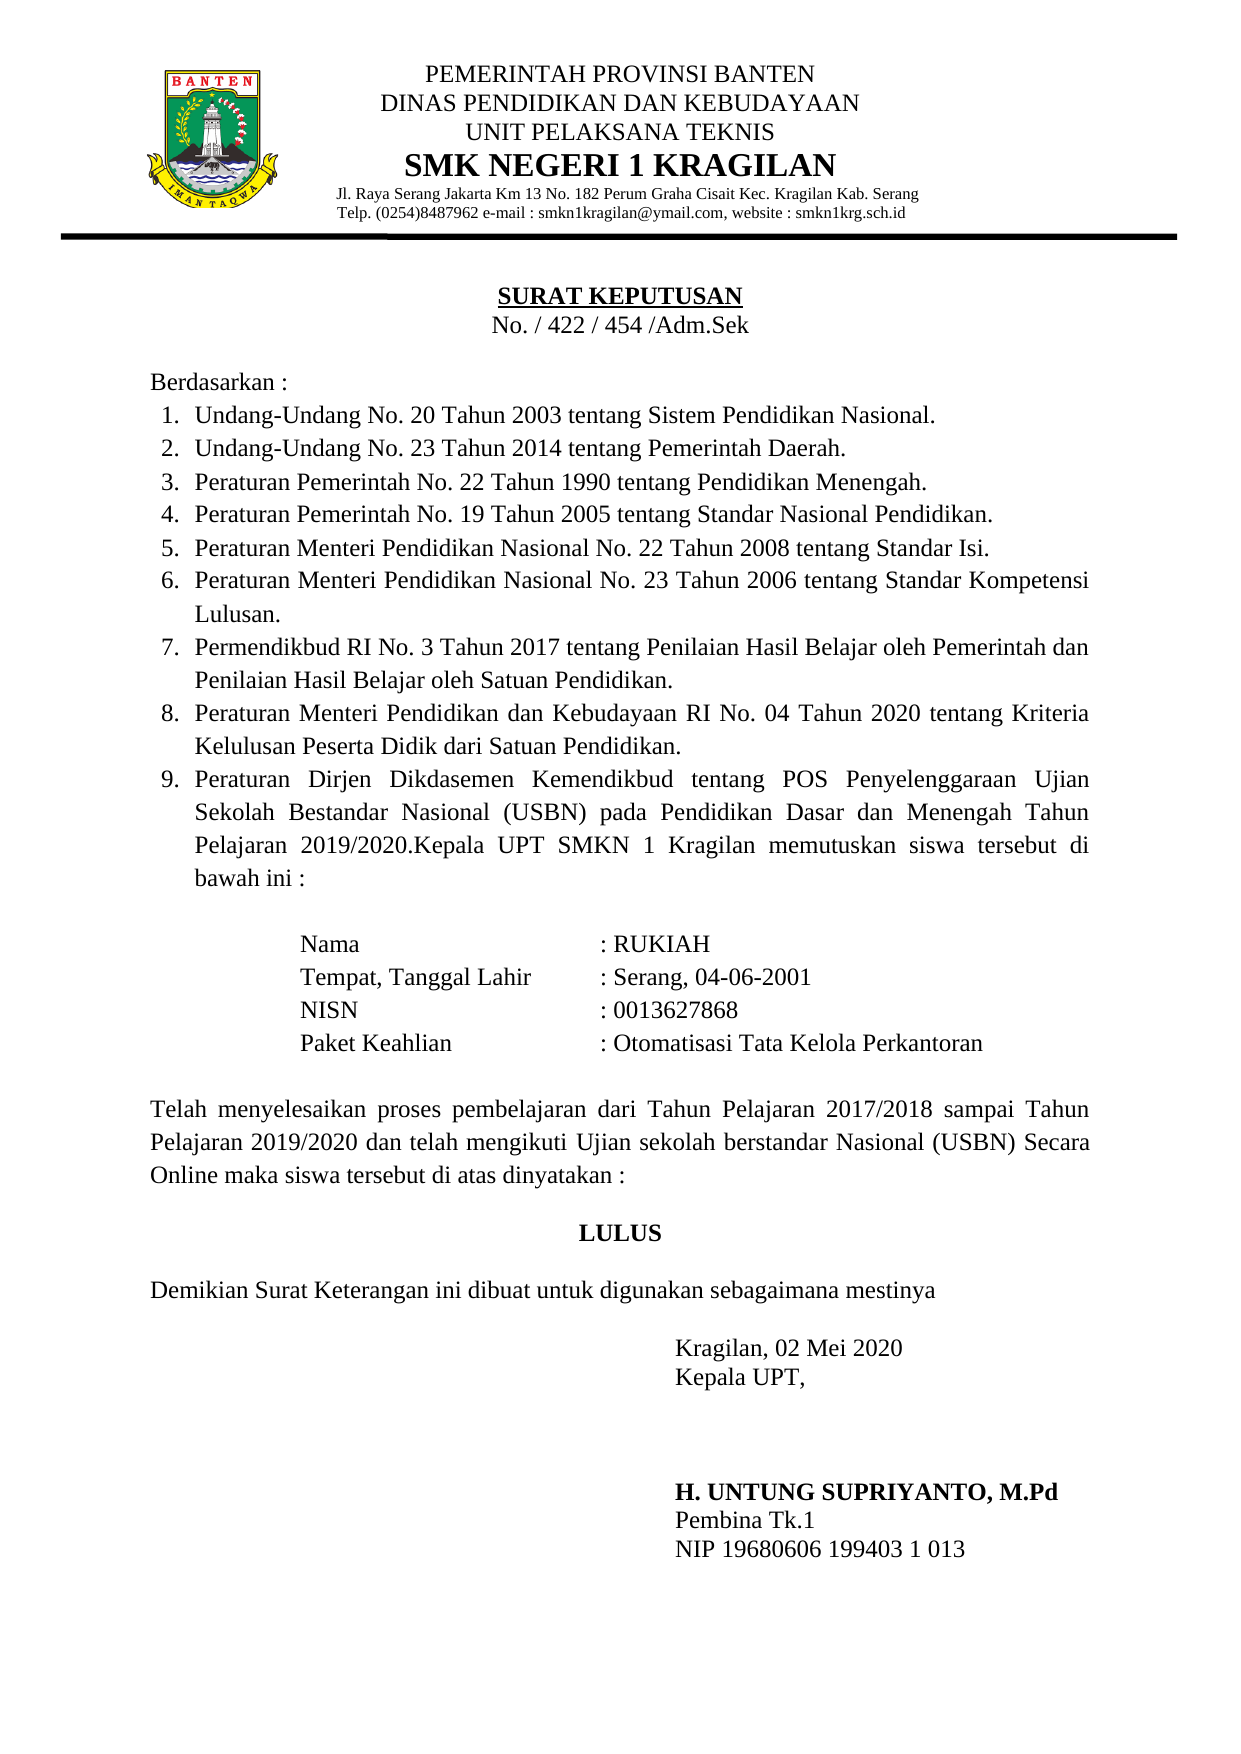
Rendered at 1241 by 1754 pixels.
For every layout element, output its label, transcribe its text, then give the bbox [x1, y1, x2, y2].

list Peraturan Pemerintah No. 22 Tahun 1990 tentang Pendidikan Menengah. [179, 467, 1090, 495]
text SURAT KEPUTUSAN [150, 281, 1090, 310]
list Peraturan Menteri Pendidikan Nasional No. 23 Tahun 2006 tentang Standar Kompetensi Lulusan. [179, 566, 1090, 627]
list Peraturan Menteri Pendidikan Nasional No. 22 Tahun 2008 tentang Standar Isi. [179, 533, 1090, 561]
text No. / 422 / 454 /Adm.Sek [150, 310, 1090, 339]
text H. UNTUNG SUPRIYANTO, M.Pd [150, 1477, 1090, 1506]
text Kragilan, 02 Mei 2020 [150, 1333, 1090, 1362]
picture [146, 70, 279, 208]
text Telah menyelesaikan proses pembelajaran dari Tahun Pelajaran 2017/2018 sampai Tahun Pelajaran 2019/2020 dan telah mengikuti Ujian sekolah berstandar Nasional (USBN) Secara Online maka siswa tersebut di atas dinyatakan : [150, 1094, 1090, 1189]
text Nama : RUKIAH [150, 929, 1090, 958]
text Demikian Surat Keterangan ini dibuat untuk digunakan sebagaimana mestinya [150, 1276, 1090, 1304]
text Berdasarkan : [150, 367, 1090, 396]
text Paket Keahlian : Otomatisasi Tata Kelola Perkantoran [150, 1028, 1090, 1057]
text LULUS [150, 1218, 1090, 1247]
list Peraturan Pemerintah No. 19 Tahun 2005 tentang Standar Nasional Pendidikan. [179, 499, 1090, 528]
text Tempat, Tanggal Lahir : Serang, 04-06-2001 [150, 962, 1090, 991]
list Peraturan Menteri Pendidikan dan Kebudayaan RI No. 04 Tahun 2020 tentang Kriteria Kelulusan Peserta Didik dari Satuan Pendidikan. [179, 698, 1090, 759]
list Undang-Undang No. 20 Tahun 2003 tentang Sistem Pendidikan Nasional. [179, 401, 1090, 429]
text Pembina Tk.1 [150, 1506, 1090, 1534]
text Kepala UPT, [150, 1362, 1090, 1391]
list Undang-Undang No. 23 Tahun 2014 tentang Pemerintah Daerah. [179, 433, 1090, 462]
text NISN : 0013627868 [150, 995, 1090, 1024]
text NIP 19680606 199403 1 013 [150, 1534, 1090, 1563]
list Permendikbud RI No. 3 Tahun 2017 tentang Penilaian Hasil Belajar oleh Pemerintah dan Penilaian Hasil Belajar oleh Satuan Pendidikan. [179, 632, 1090, 693]
list Peraturan Dirjen Dikdasemen Kemendikbud tentang POS Penyelenggaraan Ujian Sekolah Bestandar Nasional (USBN) pada Pendidikan Dasar dan Menengah Tahun Pelajaran 2019/2020.Kepala UPT SMKN 1 Kragilan memutuskan siswa tersebut di bawah ini : [179, 764, 1090, 892]
